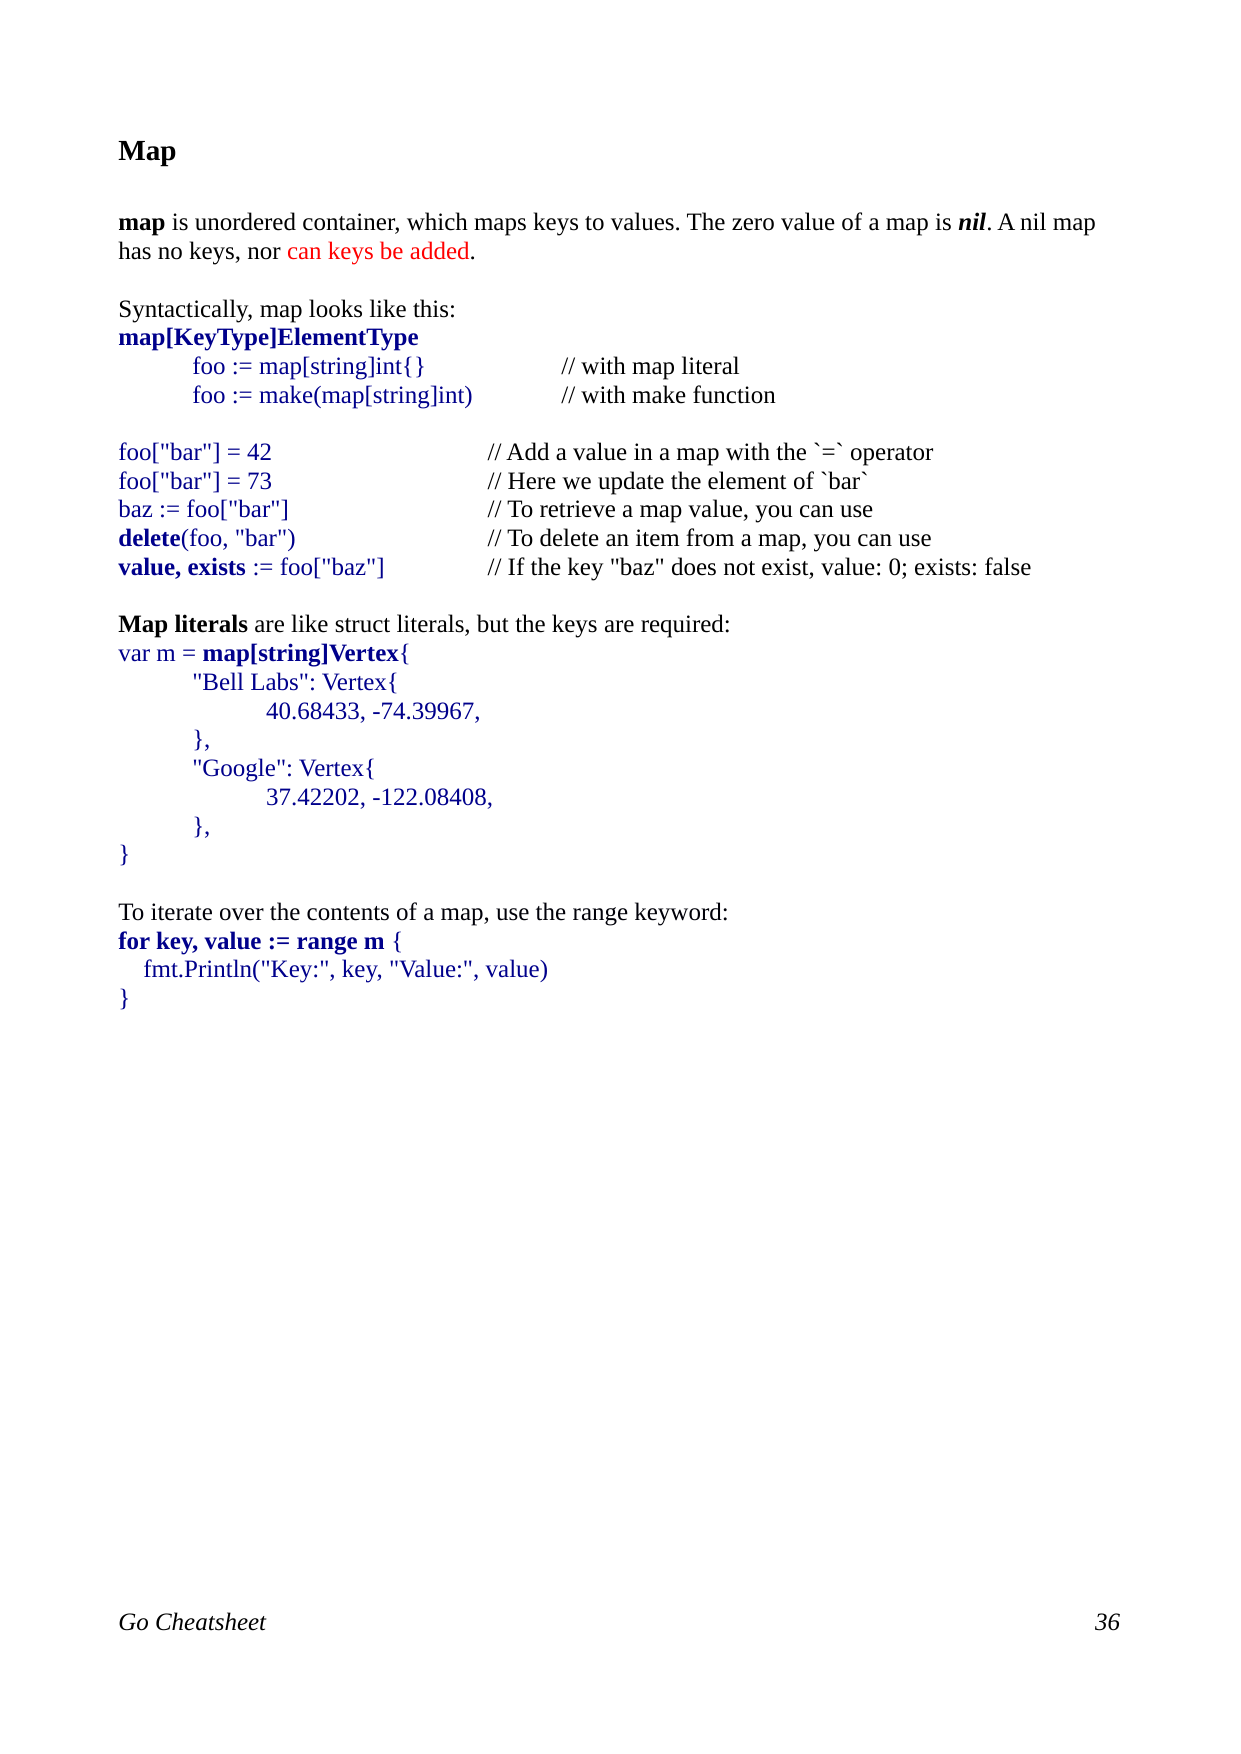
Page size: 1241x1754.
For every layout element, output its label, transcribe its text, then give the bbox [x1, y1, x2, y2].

text 37.42202, -122.08408, [118, 782, 1122, 811]
text foo := map[string]int{} // with map literal [118, 351, 1122, 380]
text map[KeyType]ElementType [118, 322, 1122, 351]
text Syntactically, map looks like this: [118, 294, 1122, 322]
text }, [118, 724, 1122, 753]
text To iterate over the contents of a map, use the range keyword: [118, 897, 1122, 926]
text delete(foo, "bar") // To delete an item from a map, you can use [118, 523, 1122, 552]
text value, exists := foo["baz"] // If the key "baz" does not exist, value: 0; exists: false [118, 552, 1122, 581]
text "Google": Vertex{ [118, 753, 1122, 782]
subtitle Map [118, 133, 1122, 166]
text Map literals are like struct literals, but the keys are required: [118, 609, 1122, 638]
text 40.68433, -74.39967, [118, 696, 1122, 724]
text foo := make(map[string]int) // with make function [118, 380, 1122, 409]
text for key, value := range m { [118, 926, 1122, 954]
text foo["bar"] = 42 // Add a value in a map with the `=` operator [118, 437, 1122, 466]
text fmt.Println("Key:", key, "Value:", value) [118, 954, 1122, 983]
text foo["bar"] = 73 // Here we update the element of `bar` [118, 466, 1122, 494]
text } [118, 983, 1122, 1012]
text }, [118, 811, 1122, 839]
text } [118, 839, 1122, 868]
text baz := foo["bar"] // To retrieve a map value, you can use [118, 494, 1122, 523]
text map is unordered container, which maps keys to values. The zero value of a map is nil. A nil map has no keys, nor can keys be added. [118, 207, 1122, 265]
text "Bell Labs": Vertex{ [118, 667, 1122, 696]
text var m = map[string]Vertex{ [118, 638, 1122, 667]
